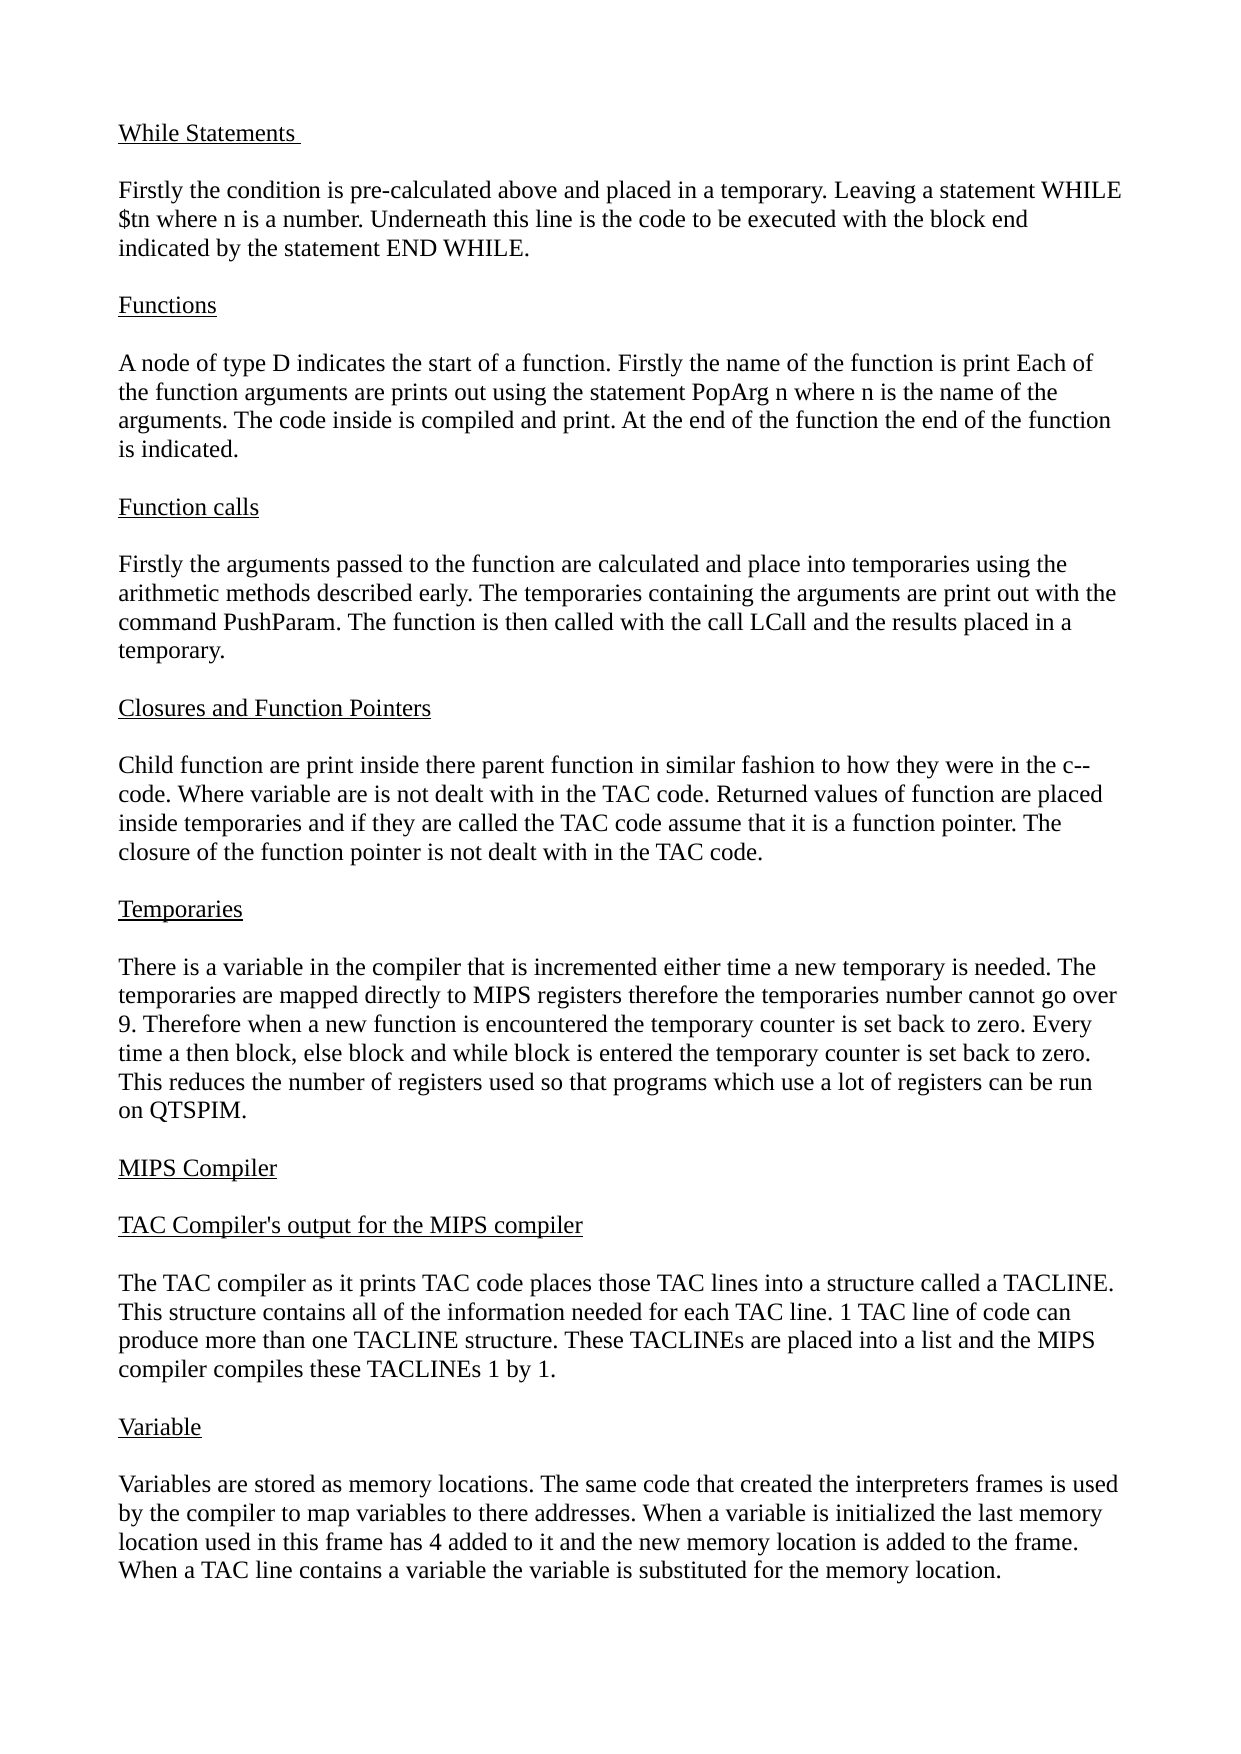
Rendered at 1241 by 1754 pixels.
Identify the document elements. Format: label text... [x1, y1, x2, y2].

text Functions [118, 291, 1122, 319]
text There is a variable in the compiler that is incremented either time a new temporary is needed. The temporaries are mapped directly to MIPS registers therefore the temporaries number cannot go over 9. Therefore when a new function is encountered the temporary counter is set back to zero. Every time a then block, else block and while block is entered the temporary counter is set back to zero. This reduces the number of registers used so that programs which use a lot of registers can be run on QTSPIM. [118, 952, 1122, 1124]
text A node of type D indicates the start of a function. Firstly the name of the function is print Each of the function arguments are prints out using the statement PopArg n where n is the name of the arguments. The code inside is compiled and print. At the end of the function the end of the function is indicated. [118, 348, 1122, 463]
text MIPS Compiler [118, 1153, 1122, 1182]
text Child function are print inside there parent function in similar fashion to how they were in the c-- code. Where variable are is not dealt with in the TAC code. Returned values of function are placed inside temporaries and if they are called the TAC code assume that it is a function pointer. The closure of the function pointer is not dealt with in the TAC code. [118, 751, 1122, 866]
text Variables are stored as memory locations. The same code that created the interpreters frames is used by the compiler to map variables to there addresses. When a variable is initialized the last memory location used in this frame has 4 added to it and the new memory location is added to the frame. When a TAC line contains a variable the variable is substituted for the memory location. [118, 1469, 1122, 1584]
text The TAC compiler as it prints TAC code places those TAC lines into a structure called a TACLINE. This structure contains all of the information needed for each TAC line. 1 TAC line of code can produce more than one TACLINE structure. These TACLINEs are placed into a list and the MIPS compiler compiles these TACLINEs 1 by 1. [118, 1268, 1122, 1383]
text Variable [118, 1412, 1122, 1441]
text Closures and Function Pointers [118, 693, 1122, 722]
text Temporaries [118, 894, 1122, 923]
text Function calls [118, 492, 1122, 521]
text Firstly the arguments passed to the function are calculated and place into temporaries using the arithmetic methods described early. The temporaries containing the arguments are print out with the command PushParam. The function is then called with the call LCall and the results placed in a temporary. [118, 549, 1122, 664]
text Firstly the condition is pre-calculated above and placed in a temporary. Leaving a statement WHILE $tn where n is a number. Underneath this line is the code to be executed with the block end indicated by the statement END WHILE. [118, 176, 1122, 262]
text While Statements [118, 118, 1122, 147]
text TAC Compiler's output for the MIPS compiler [118, 1211, 1122, 1239]
